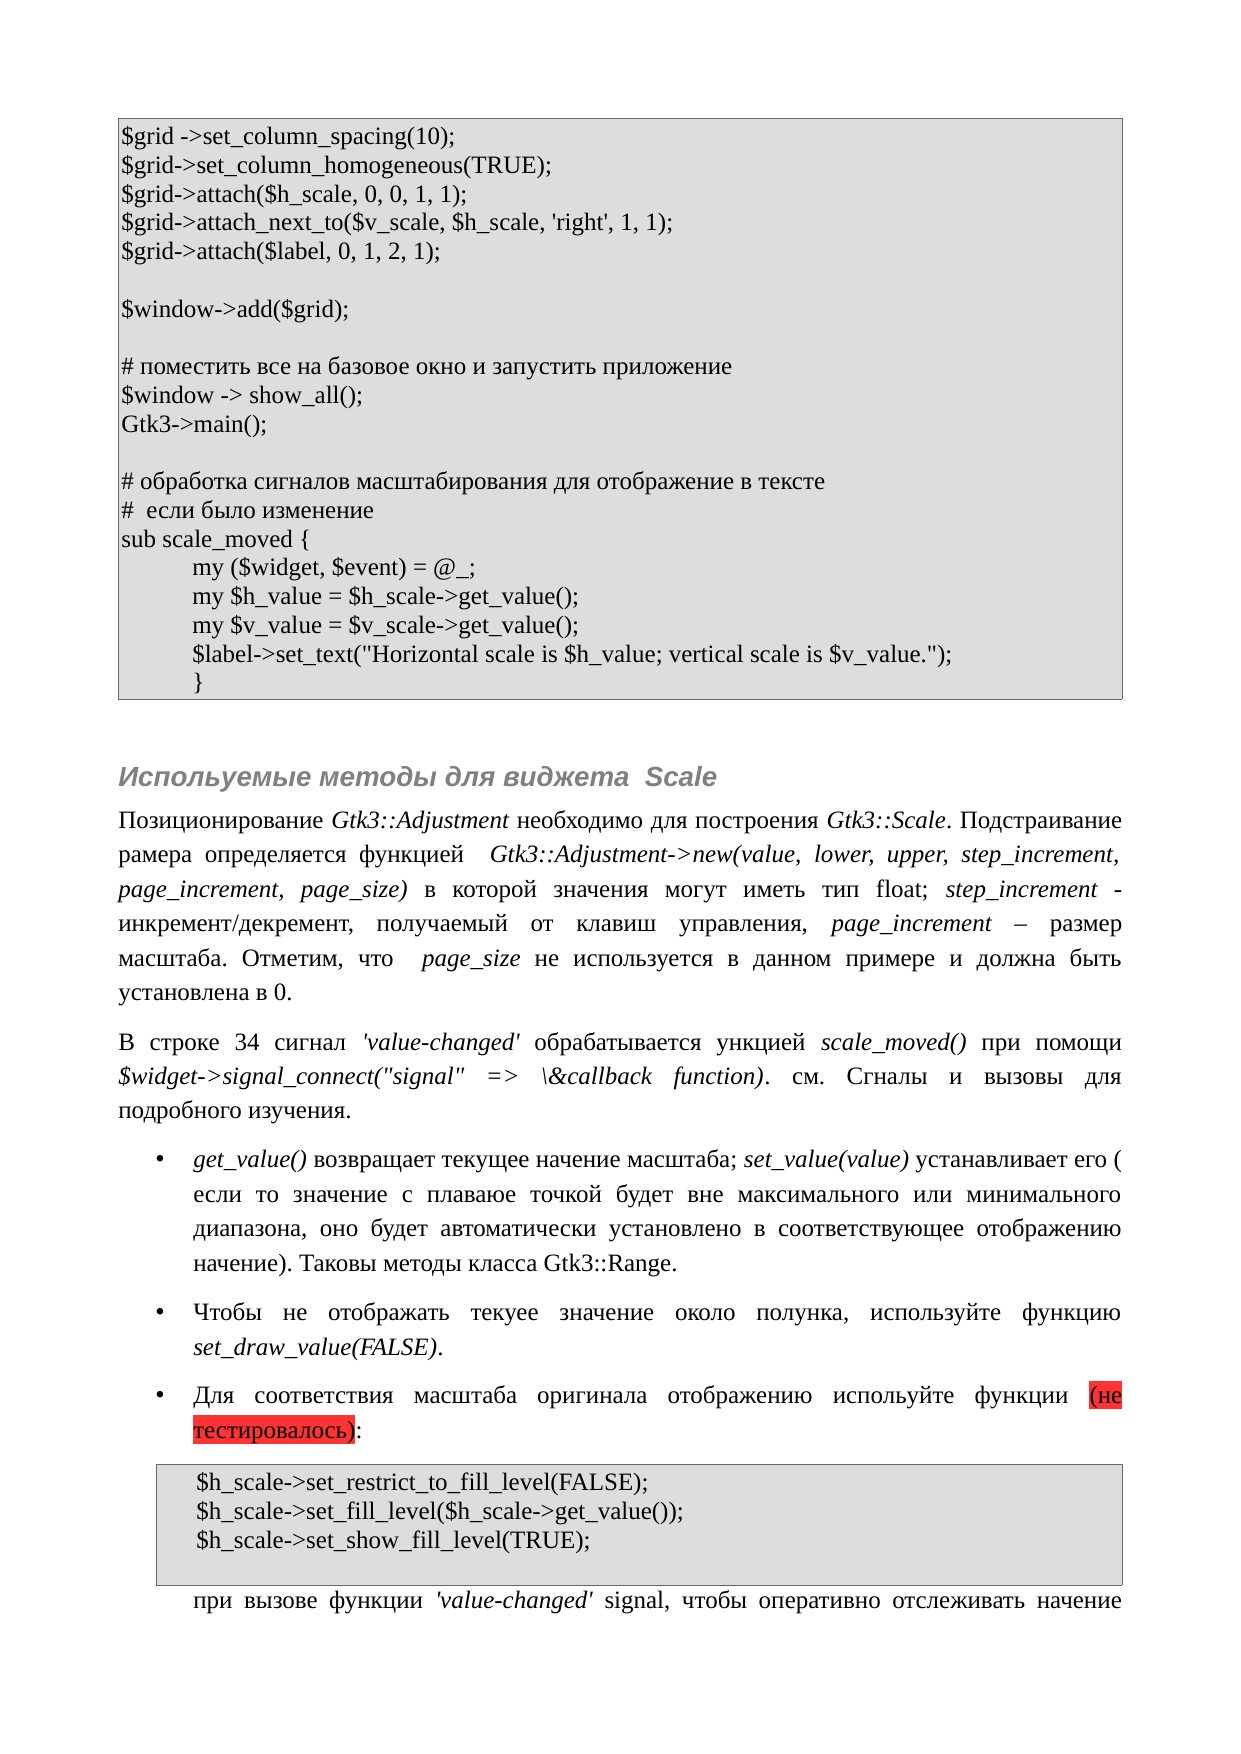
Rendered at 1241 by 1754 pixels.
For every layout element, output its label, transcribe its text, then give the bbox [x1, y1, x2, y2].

text $grid->attach_next_to($v_scale, $h_scale, 'right', 1, 1); [119, 204, 1122, 233]
text } [119, 664, 1122, 699]
text В строке 34 сигнал 'value-changed' обрабатывается ункцией scale_moved() при помощи $widget->signal_connect("signal" => \&callback function). см. Сгналы и вызовы для подробного изучения. [118, 1027, 1122, 1124]
text sub scale_moved { [119, 521, 1122, 549]
text Позиционирование Gtk3::Adjustment необходимо для построения Gtk3::Scale. Подстраивание рамера определяется функцией Gtk3::Adjustment->new(value, lower, upper, step_increment, page_increment, page_size) в которой значения могут иметь тип float; step_increment - инкремент/декремент, получаемый от клавиш управления, page_increment – размер масштаба. Отметим, что page_size не используется в данном примере и должна быть установлена в 0. [118, 805, 1122, 1006]
list при вызове функции 'value-changed' signal, чтобы оперативно отслеживать начение [156, 1586, 1122, 1614]
text $window->add($grid); [119, 291, 1122, 319]
list Для соответствия масштаба оригинала отображению испольуйте функции (не тестировалось): [156, 1381, 1122, 1444]
text $grid->attach($label, 0, 1, 2, 1); [119, 233, 1122, 262]
text $grid->set_column_homogeneous(TRUE); [119, 147, 1122, 176]
text $label->set_text("Horizontal scale is $h_value; vertical scale is $v_value."); [119, 636, 1122, 664]
subtitle Испольуемые методы для виджета Scale [118, 761, 1122, 793]
text $grid ->set_column_spacing(10); [119, 119, 1122, 147]
text my ($widget, $event) = @_; [119, 549, 1122, 578]
text my $v_value = $v_scale->get_value(); [119, 607, 1122, 636]
text # обработка сигналов масштабирования для отображение в тексте [119, 463, 1122, 492]
text # поместить все на базовое окно и запустить приложение [119, 348, 1122, 377]
list Чтобы не отображать текуее значение около полунка, используйте функцию set_draw_value(FALSE). [156, 1297, 1122, 1360]
text my $h_value = $h_scale->get_value(); [119, 578, 1122, 607]
text Gtk3->main(); [119, 406, 1122, 434]
list $h_scale->set_restrict_to_fill_level(FALSE); $h_scale->set_fill_level($h_scale->get_value()); $h_scale->set_show_fill_level(TRUE); [157, 1465, 1122, 1585]
list get_value() возвращает текущее начение масштаба; set_value(value) устанавливает его ( если то значение с плаваюе точкой будет вне максимального или минимального диапазона, оно будет автоматически установлено в соответствующее отображению начение). Таковы методы класса Gtk3::Range. [156, 1144, 1122, 1277]
text $grid->attach($h_scale, 0, 0, 1, 1); [119, 176, 1122, 204]
text # если было изменение [119, 492, 1122, 521]
text $window -> show_all(); [119, 377, 1122, 406]
